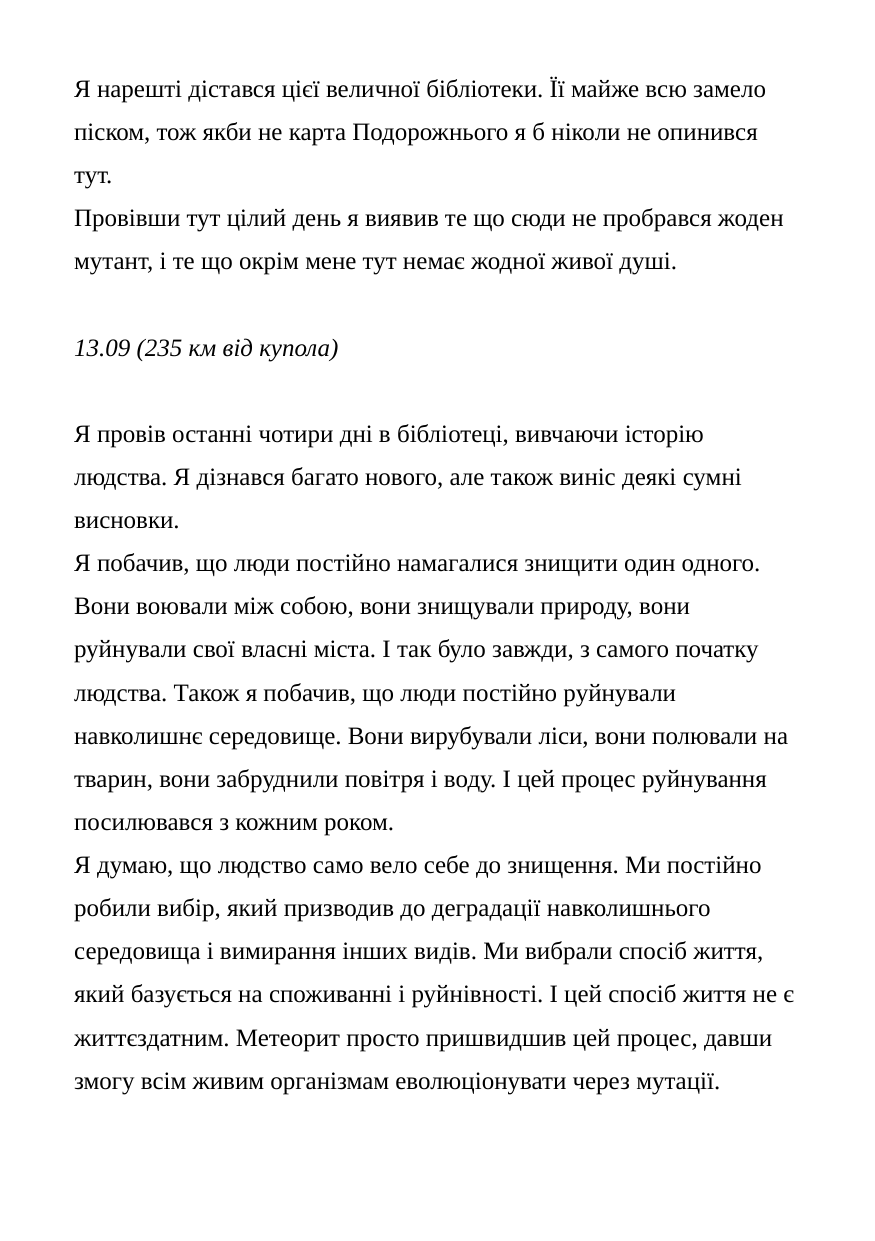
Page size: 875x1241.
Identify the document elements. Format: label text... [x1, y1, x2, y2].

text Я думаю, що людство само вело себе до знищення. Ми постійно робили вибір, який призводив до деградації навколишнього середовища і вимирання інших видів. Ми вибрали спосіб життя, який базується на споживанні і руйнівності. І цей спосіб життя не є життєздатним. Метеорит просто пришвидшив цей процес, давши змогу всім живим організмам еволюціонувати через мутації. [74, 850, 800, 1094]
text Провівши тут цілий день я виявив те що сюди не пробрався жоден мутант, і те що окрім мене тут немає жодної живої душі. [74, 203, 800, 275]
text Я провів останні чотири дні в бібліотеці, вивчаючи історію людства. Я дізнався багато нового, але також виніс деякі сумні висновки. [74, 419, 800, 534]
text Я побачив, що люди постійно намагалися знищити один одного. Вони воювали між собою, вони знищували природу, вони руйнували свої власні міста. І так було завжди, з самого початку людства. Також я побачив, що люди постійно руйнували навколишнє середовище. Вони вирубували ліси, вони полювали на тварин, вони забруднили повітря і воду. І цей процес руйнування посилювався з кожним роком. [74, 548, 800, 836]
text 13.09 (235 км від купола) [74, 333, 800, 361]
text Я нарешті дістався цієї величної бібліотеки. Її майже всю замело піском, тож якби не карта Подорожнього я б ніколи не опинився тут. [74, 74, 800, 189]
